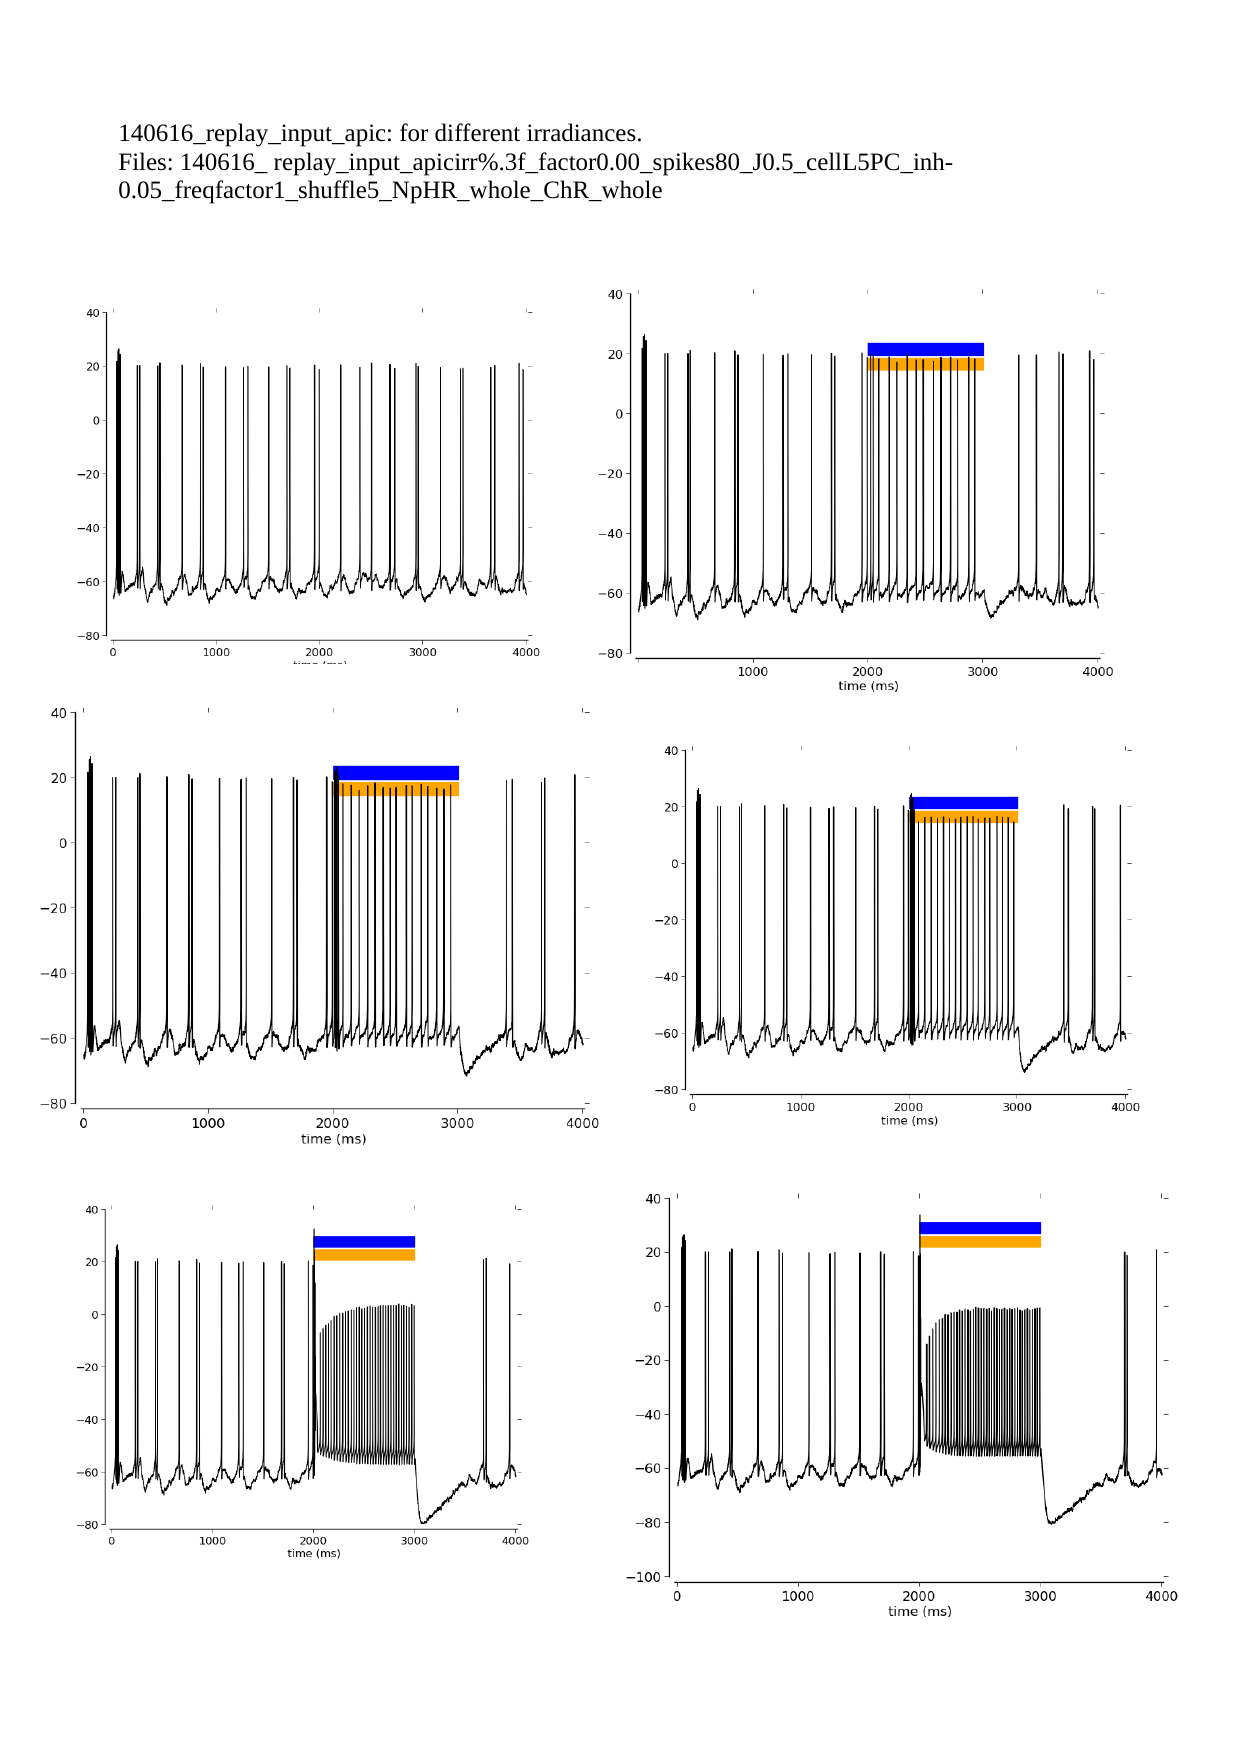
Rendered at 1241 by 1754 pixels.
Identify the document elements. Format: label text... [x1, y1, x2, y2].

text Files: 140616_ replay_input_apicirr%.3f_factor0.00_spikes80_J0.5_cellL5PC_inh-0.05_freqfactor1_shuffle5_NpHR_whole_ChR_whole [118, 147, 1122, 204]
picture [0, 249, 1227, 1624]
picture [44, 1170, 570, 1564]
text 140616_replay_input_apic: for different irradiances. [118, 118, 1122, 147]
